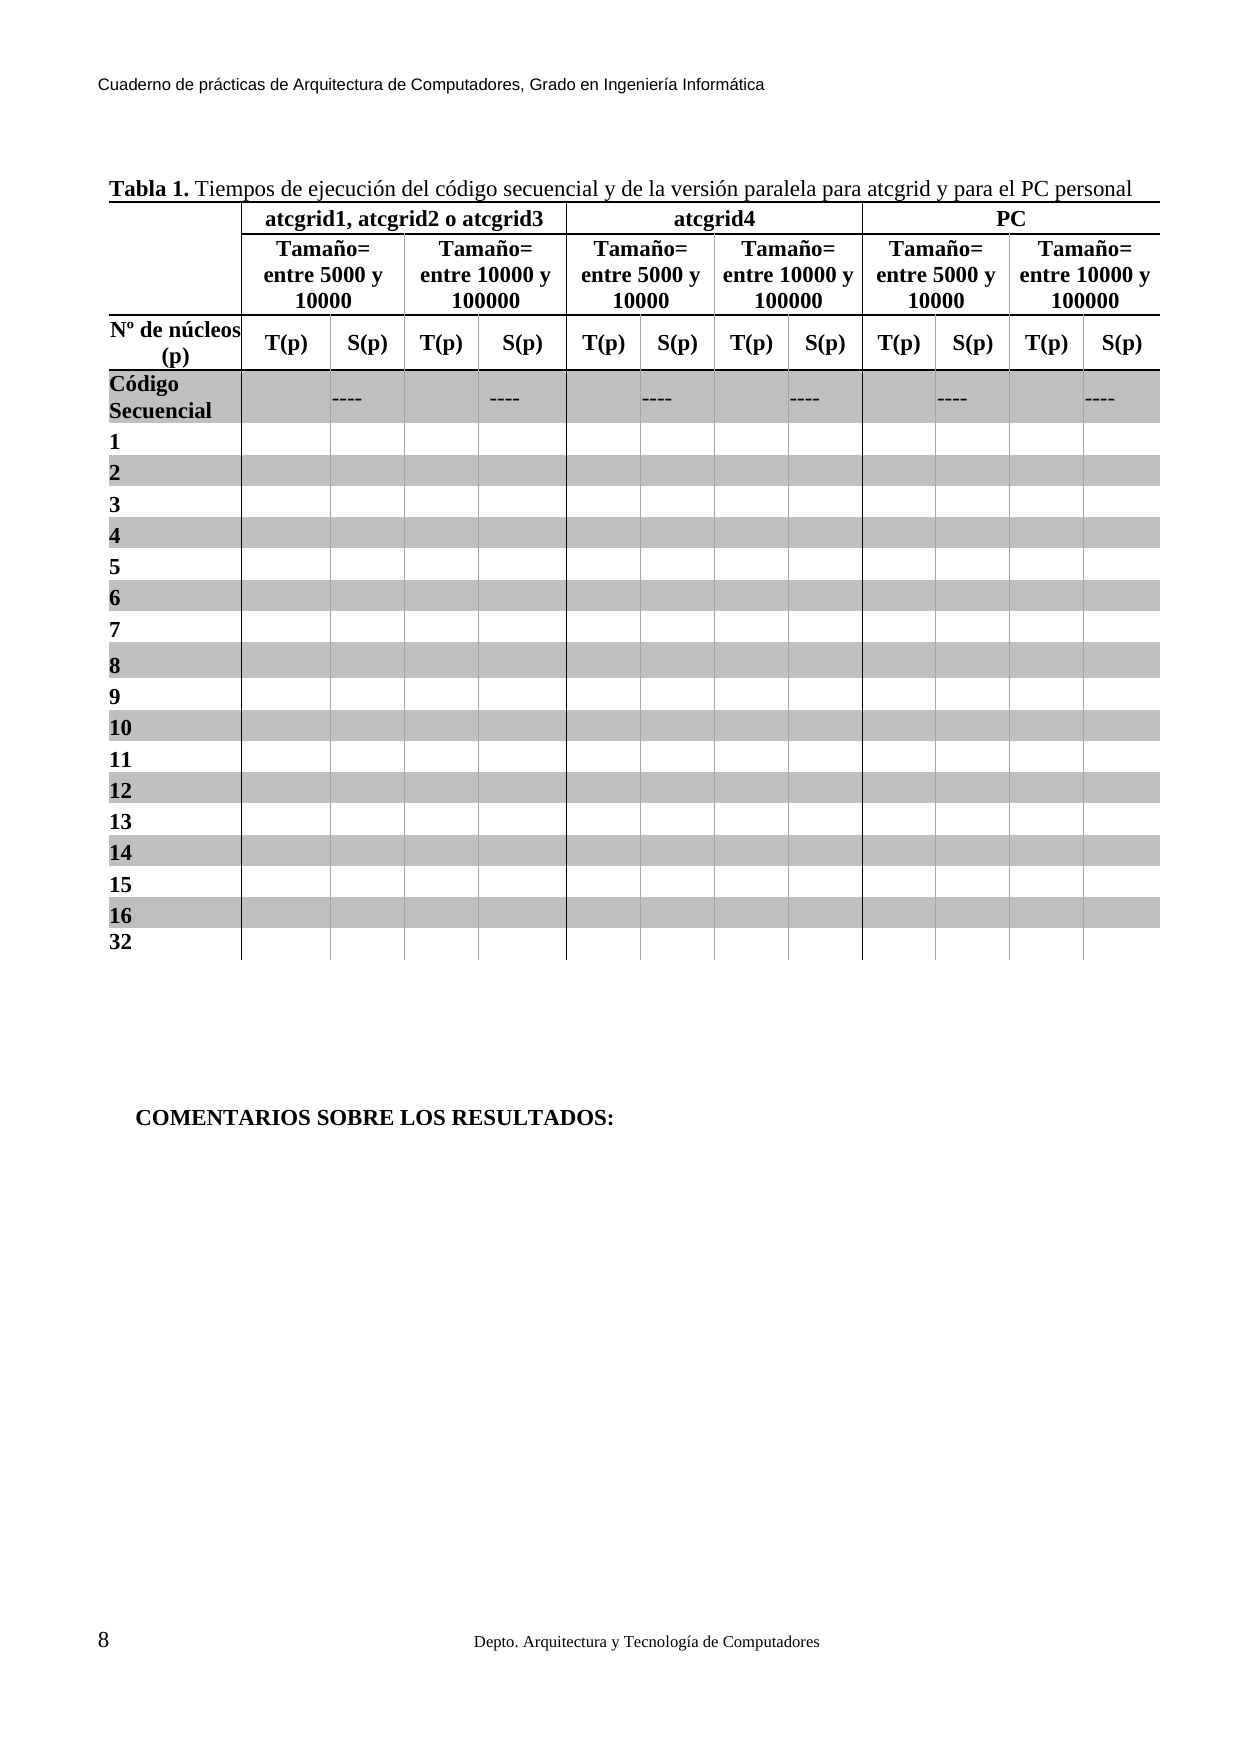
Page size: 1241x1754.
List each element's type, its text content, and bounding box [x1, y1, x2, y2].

table_cell Código Secuencial [109, 371, 241, 423]
table_cell [479, 517, 566, 548]
table_cell [789, 611, 862, 642]
table_cell [479, 803, 566, 834]
table_cell 14 [109, 835, 241, 866]
table_cell [1084, 642, 1160, 678]
table_cell [863, 371, 935, 423]
table_cell ---- [641, 371, 714, 423]
table_cell [242, 835, 330, 866]
table_cell [936, 423, 1009, 454]
table_cell [1084, 897, 1160, 928]
table_cell [331, 835, 404, 866]
table_cell [331, 455, 404, 486]
table_cell [863, 741, 935, 772]
table_cell [1084, 455, 1160, 486]
table_cell [331, 642, 404, 678]
table_cell [1010, 455, 1083, 486]
table_cell [1084, 803, 1160, 834]
table_cell [641, 580, 714, 611]
table_cell [715, 455, 788, 486]
table_cell [567, 741, 640, 772]
table_cell [1010, 423, 1083, 454]
table_header atcgrid1, atcgrid2 o atcgrid3 [242, 203, 566, 232]
table_cell [1010, 611, 1083, 642]
table_cell [936, 642, 1009, 678]
table_cell [1084, 517, 1160, 548]
table_cell [242, 371, 330, 423]
table_cell [405, 455, 478, 486]
table_cell [242, 772, 330, 803]
table_header Tabla 1. Tiempos de ejecución del código secuencial y de la versión paralela para atcgrid y para el PC personal [98, 175, 1161, 201]
table_header PC [863, 203, 1160, 232]
table_cell [242, 455, 330, 486]
table_cell [567, 580, 640, 611]
table_cell [405, 423, 478, 454]
table_cell [789, 455, 862, 486]
table_cell [405, 928, 478, 959]
table_cell [863, 611, 935, 642]
table_cell [641, 517, 714, 548]
table_cell [405, 548, 478, 579]
table_cell T(p) [567, 316, 640, 368]
table_cell [936, 866, 1009, 897]
table_cell [479, 897, 566, 928]
table_cell [863, 928, 935, 959]
table_cell 16 [109, 897, 241, 928]
table_cell S(p) [479, 316, 566, 368]
table_cell [1010, 642, 1083, 678]
table_cell [936, 835, 1009, 866]
table_cell [405, 486, 478, 517]
table_cell [405, 710, 478, 741]
table_cell 3 [109, 486, 241, 517]
table_cell S(p) [331, 316, 404, 368]
table_cell [331, 928, 404, 959]
table_cell [641, 835, 714, 866]
table_cell [479, 580, 566, 611]
table_cell [1084, 710, 1160, 741]
table_cell [331, 772, 404, 803]
table_cell [405, 580, 478, 611]
table_cell [789, 835, 862, 866]
table_cell [331, 423, 404, 454]
table_cell Tamaño= entre 10000 y 100000 [405, 235, 566, 314]
table_cell [1010, 866, 1083, 897]
table_cell S(p) [936, 316, 1009, 368]
table_cell ---- [789, 371, 862, 423]
table_cell [789, 928, 862, 959]
table_cell [1010, 678, 1083, 709]
table_cell [567, 423, 640, 454]
table_cell [936, 611, 1009, 642]
table_cell [1084, 548, 1160, 579]
table_cell [331, 866, 404, 897]
table_cell [936, 897, 1009, 928]
table_cell 32 [109, 928, 241, 959]
table_cell [715, 803, 788, 834]
table_cell [1084, 866, 1160, 897]
table_cell [641, 897, 714, 928]
table_cell [1010, 835, 1083, 866]
table_cell [641, 741, 714, 772]
table_cell [863, 423, 935, 454]
table_cell [405, 678, 478, 709]
table_cell [641, 455, 714, 486]
table_cell [641, 710, 714, 741]
table_cell [242, 611, 330, 642]
table_cell [789, 580, 862, 611]
table_cell [331, 803, 404, 834]
table_cell [405, 611, 478, 642]
table_cell [479, 772, 566, 803]
table_cell [936, 486, 1009, 517]
table_cell [567, 517, 640, 548]
table_cell S(p) [789, 316, 862, 368]
table_cell [1010, 772, 1083, 803]
table_cell [479, 423, 566, 454]
table_cell [567, 455, 640, 486]
table_cell [715, 928, 788, 959]
table_cell [1084, 611, 1160, 642]
table_cell [863, 897, 935, 928]
table_cell [242, 678, 330, 709]
table_cell [1010, 371, 1083, 423]
table_cell [715, 897, 788, 928]
table_cell [567, 611, 640, 642]
table_cell [715, 486, 788, 517]
table_cell [863, 455, 935, 486]
table_cell [715, 772, 788, 803]
table_cell [405, 866, 478, 897]
table_cell [715, 517, 788, 548]
table_cell [567, 897, 640, 928]
table_cell [405, 803, 478, 834]
table_cell [1084, 423, 1160, 454]
table_cell [242, 548, 330, 579]
table_cell S(p) [641, 316, 714, 368]
table_cell 11 [109, 741, 241, 772]
table_cell [715, 642, 788, 678]
table_cell [863, 486, 935, 517]
table_cell 9 [109, 678, 241, 709]
table_cell [641, 803, 714, 834]
table_cell [567, 710, 640, 741]
table_cell [1010, 517, 1083, 548]
table_cell [641, 423, 714, 454]
table_cell [641, 772, 714, 803]
table_cell [789, 741, 862, 772]
table_cell [331, 678, 404, 709]
table_cell [331, 741, 404, 772]
table_cell [242, 928, 330, 959]
table_cell [641, 642, 714, 678]
table_cell [789, 642, 862, 678]
table_cell [863, 678, 935, 709]
table_cell Tamaño= entre 5000 y 10000 [242, 235, 404, 314]
table_cell [863, 866, 935, 897]
table_cell [405, 741, 478, 772]
table_cell [1010, 486, 1083, 517]
table_cell [1084, 928, 1160, 959]
table_cell [641, 928, 714, 959]
table_cell [863, 548, 935, 579]
table_cell [242, 710, 330, 741]
table_cell 5 [109, 548, 241, 579]
table_cell [479, 486, 566, 517]
table_cell [715, 580, 788, 611]
table_cell 12 [109, 772, 241, 803]
table_cell [479, 678, 566, 709]
table_cell [1010, 928, 1083, 959]
table_cell [567, 772, 640, 803]
text COMENTARIOS SOBRE LOS RESULTADOS: [98, 1104, 1138, 1131]
table_cell [715, 371, 788, 423]
table_cell [331, 517, 404, 548]
table_cell [641, 611, 714, 642]
table_cell [567, 928, 640, 959]
table_cell [1084, 772, 1160, 803]
table_cell [863, 517, 935, 548]
table_cell [936, 710, 1009, 741]
table_cell [1084, 486, 1160, 517]
table_cell [715, 835, 788, 866]
table_cell [242, 803, 330, 834]
table_cell [479, 548, 566, 579]
table_cell 6 [109, 580, 241, 611]
table_cell [1010, 803, 1083, 834]
table_cell [936, 803, 1009, 834]
table_cell [936, 741, 1009, 772]
table_cell [479, 741, 566, 772]
table_cell [479, 710, 566, 741]
table_cell [863, 642, 935, 678]
table_cell [936, 548, 1009, 579]
table_cell [715, 678, 788, 709]
table_cell [863, 710, 935, 741]
table_cell [242, 423, 330, 454]
table_cell 4 [109, 517, 241, 548]
table_cell [715, 548, 788, 579]
table_cell [405, 642, 478, 678]
table_cell [863, 580, 935, 611]
table_cell [242, 486, 330, 517]
table_cell 2 [109, 455, 241, 486]
table_cell [567, 548, 640, 579]
table_cell [789, 710, 862, 741]
table_cell [479, 611, 566, 642]
table_cell [789, 678, 862, 709]
table_cell [567, 678, 640, 709]
table_cell 1 [109, 423, 241, 454]
table_cell [789, 803, 862, 834]
table_cell [641, 486, 714, 517]
table_cell [242, 741, 330, 772]
table_header [109, 203, 241, 232]
table_cell [1010, 710, 1083, 741]
table_cell [863, 803, 935, 834]
table_cell [479, 928, 566, 959]
table_cell [936, 580, 1009, 611]
table_cell [405, 897, 478, 928]
table_cell [1084, 835, 1160, 866]
table_cell [936, 772, 1009, 803]
table_cell [567, 371, 640, 423]
table_cell Tamaño= entre 5000 y 10000 [863, 235, 1009, 314]
table_cell [789, 897, 862, 928]
table_cell [405, 835, 478, 866]
table_cell [1010, 580, 1083, 611]
table_cell [1084, 741, 1160, 772]
table_cell [1010, 548, 1083, 579]
table_cell [331, 580, 404, 611]
table_cell [331, 897, 404, 928]
table_cell [479, 835, 566, 866]
table_cell [936, 928, 1009, 959]
table_cell 10 [109, 710, 241, 741]
table_cell [936, 517, 1009, 548]
table_cell [936, 455, 1009, 486]
table_cell T(p) [863, 316, 935, 368]
table_cell Tamaño= entre 5000 y 10000 [567, 235, 714, 314]
table_cell [863, 772, 935, 803]
table_cell [405, 371, 478, 423]
table_cell [1084, 580, 1160, 611]
table_cell [242, 642, 330, 678]
table_cell Tamaño= entre 10000 y 100000 [1010, 235, 1160, 314]
table_cell [479, 455, 566, 486]
table_cell [715, 423, 788, 454]
table_cell [789, 866, 862, 897]
table_header atcgrid4 [567, 203, 862, 232]
table_cell T(p) [242, 316, 330, 368]
table_cell 8 [109, 642, 241, 678]
table_cell [405, 772, 478, 803]
table_cell 7 [109, 611, 241, 642]
table_cell Nº de núcleos (p) [109, 316, 241, 368]
table_cell 13 [109, 803, 241, 834]
table_cell [1010, 897, 1083, 928]
table_cell [567, 803, 640, 834]
table_cell [242, 897, 330, 928]
table_cell ---- [1084, 371, 1160, 423]
table_cell [641, 548, 714, 579]
table_cell Tamaño= entre 10000 y 100000 [715, 235, 862, 314]
table_cell [331, 611, 404, 642]
table_cell [331, 710, 404, 741]
table_cell [242, 580, 330, 611]
table_cell [715, 611, 788, 642]
table_cell S(p) [1084, 316, 1160, 368]
table_cell [567, 642, 640, 678]
table_cell [789, 423, 862, 454]
table_cell [567, 486, 640, 517]
table_cell [567, 835, 640, 866]
table_cell T(p) [715, 316, 788, 368]
table_cell T(p) [405, 316, 478, 368]
table_cell [109, 234, 241, 314]
table_cell [331, 486, 404, 517]
table_cell T(p) [1010, 316, 1083, 368]
table_cell [641, 866, 714, 897]
table_cell [863, 835, 935, 866]
table_cell [789, 548, 862, 579]
table_cell [715, 741, 788, 772]
table_cell ---- [936, 371, 1009, 423]
table_cell [1010, 741, 1083, 772]
table_cell [715, 866, 788, 897]
table_cell [331, 548, 404, 579]
table_cell [789, 517, 862, 548]
table_cell [1084, 678, 1160, 709]
table_cell [405, 517, 478, 548]
table_cell [479, 866, 566, 897]
table_cell [98, 201, 241, 959]
table_cell [641, 678, 714, 709]
table_cell [936, 678, 1009, 709]
table_cell [242, 517, 330, 548]
table_cell [242, 866, 330, 897]
table_cell [789, 772, 862, 803]
table_cell [789, 486, 862, 517]
table_cell [479, 642, 566, 678]
table_cell 15 [109, 866, 241, 897]
table_cell ---- [331, 371, 404, 423]
table_cell ---- [479, 371, 566, 423]
table_cell [715, 710, 788, 741]
table_cell [567, 866, 640, 897]
